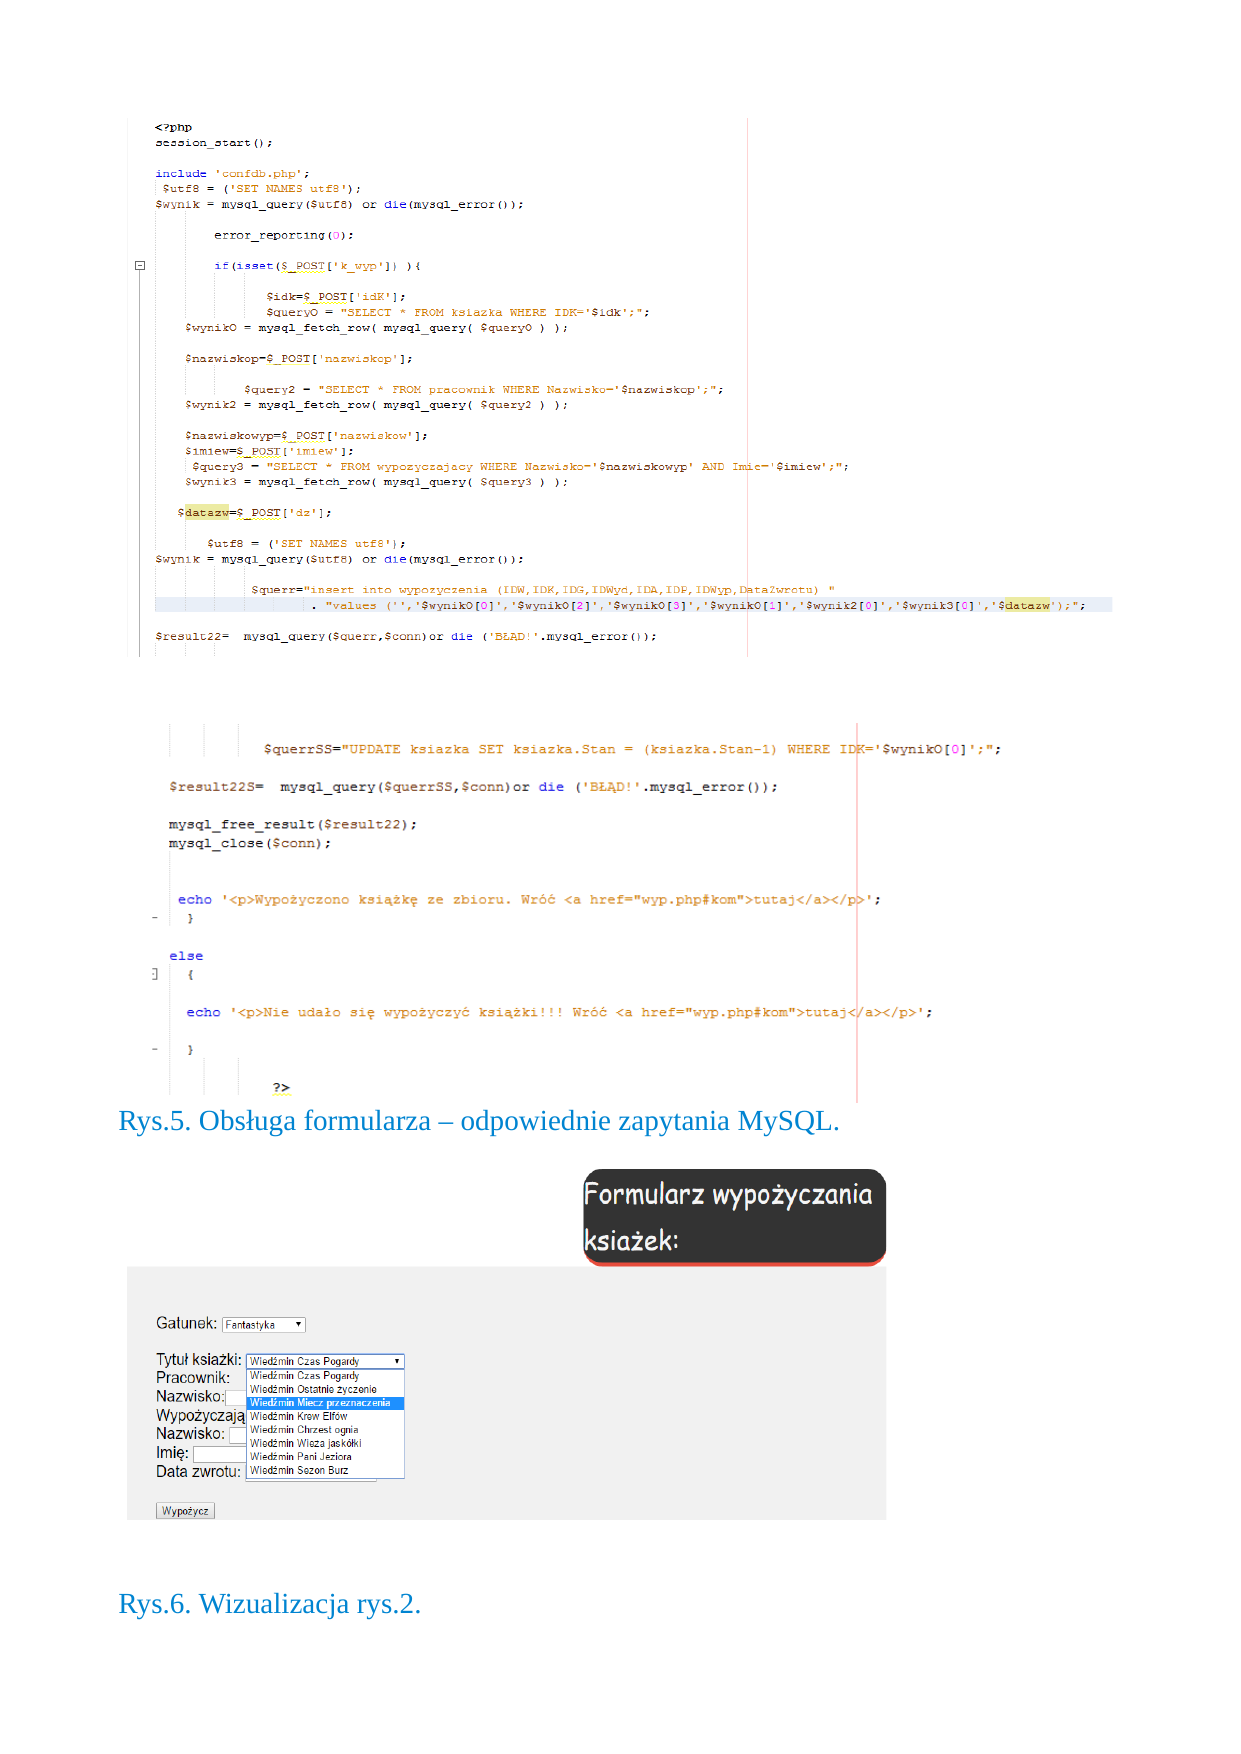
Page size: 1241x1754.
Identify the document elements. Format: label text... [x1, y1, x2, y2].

text Rys.5. Obsługa formularza – odpowiednie zapytania MySQL. [118, 690, 1122, 1136]
text Rys.6. Wizualizacja rys.2. [118, 1587, 1122, 1620]
